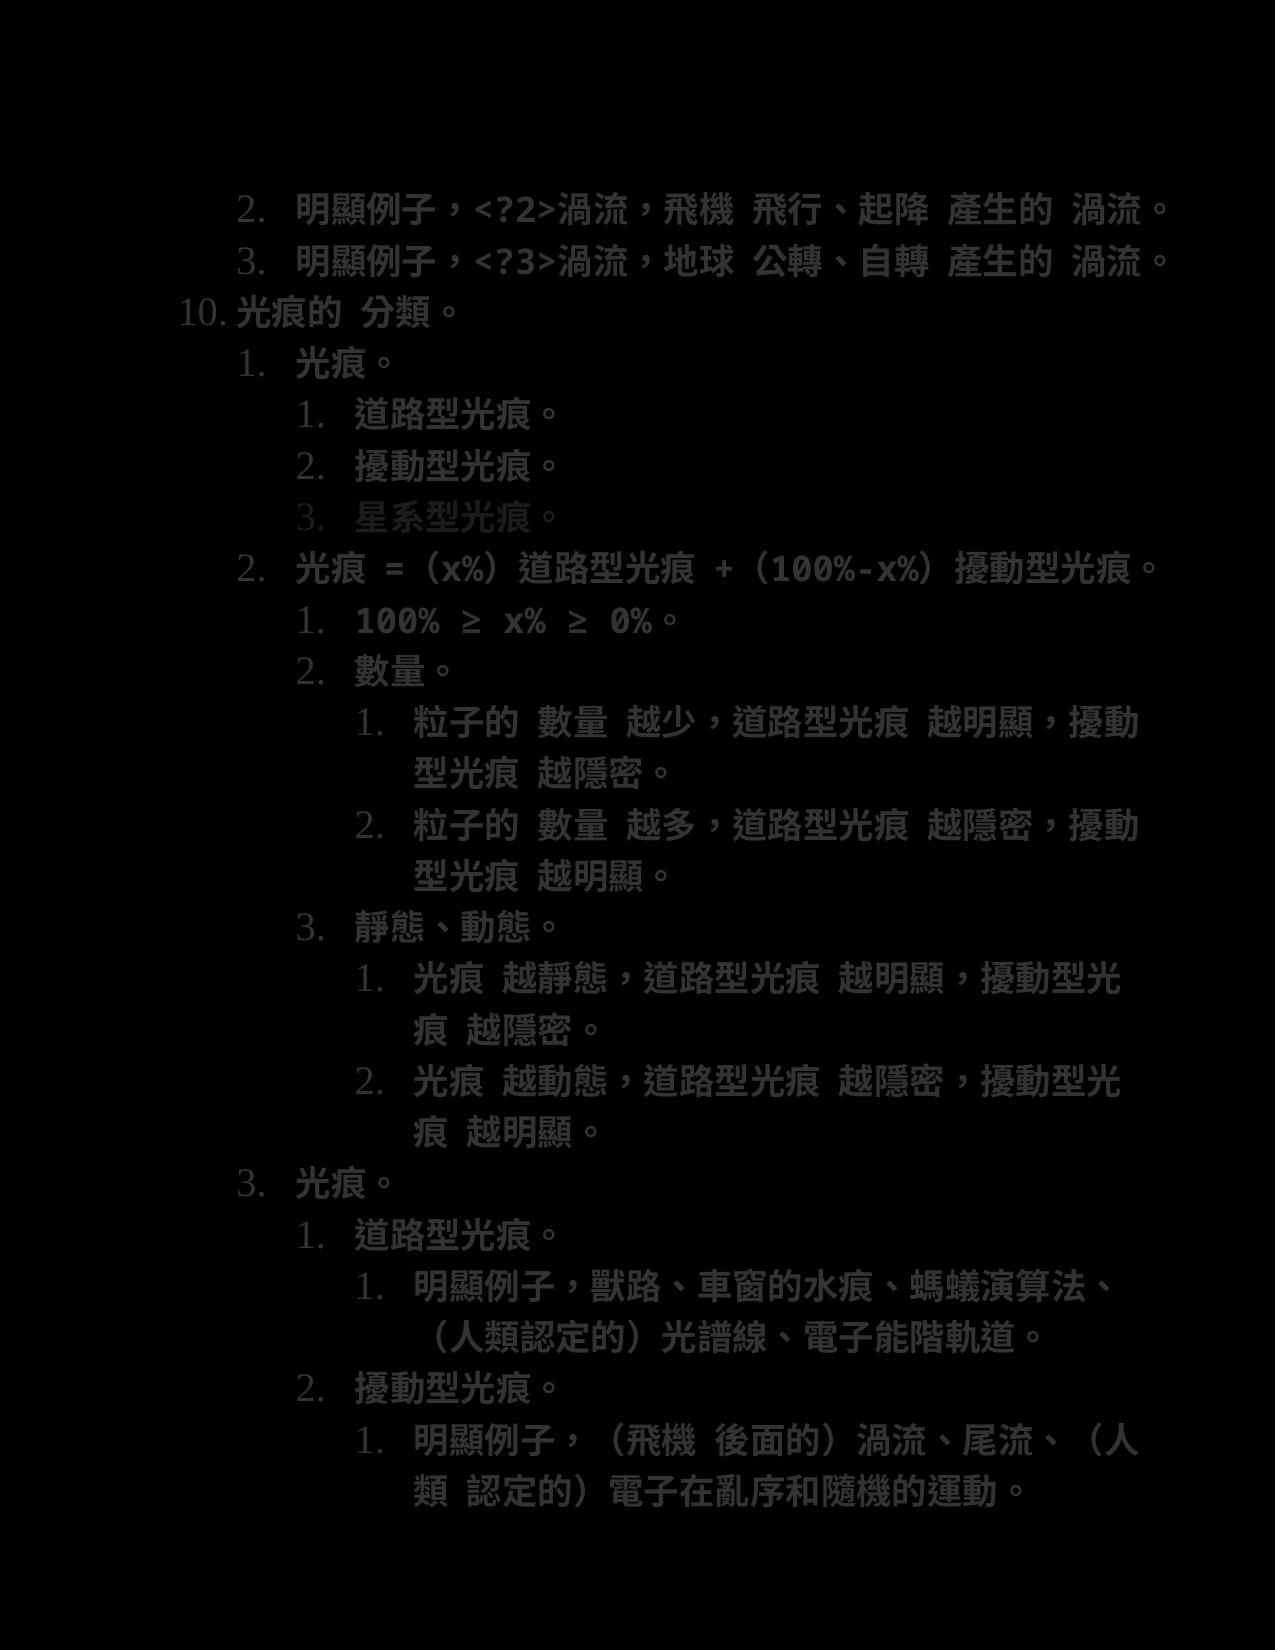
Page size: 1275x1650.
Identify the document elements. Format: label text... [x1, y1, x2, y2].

list 光痕 越動態，道路型光痕 越隱密，擾動型光痕 越明顯。 [354, 1053, 1157, 1156]
list 擾動型光痕。 [295, 1361, 1157, 1412]
list 星系型光痕。 [295, 489, 1157, 541]
list 粒子的 數量 越多，道路型光痕 越隱密，擾動型光痕 越明顯。 [354, 797, 1157, 899]
list 擾動型光痕。 [295, 438, 1157, 489]
list 明顯例子，<?3>渦流，地球 公轉、自轉 產生的 渦流。 [236, 233, 1157, 284]
list 光痕。 [236, 1156, 1157, 1207]
list 光痕 =（x%）道路型光痕 +（100%-x%）擾動型光痕。 [236, 541, 1157, 592]
list 道路型光痕。 [295, 1207, 1157, 1258]
list 光痕 越靜態，道路型光痕 越明顯，擾動型光痕 越隱密。 [354, 951, 1157, 1053]
list 明顯例子，（飛機 後面的）渦流、尾流、（人類 認定的）電子在亂序和隨機的運動。 [354, 1412, 1157, 1514]
list 100% ≥ x% ≥ 0%。 [295, 592, 1157, 643]
list 靜態、動態。 [295, 899, 1157, 951]
list 明顯例子，<?2>渦流，飛機 飛行、起降 產生的 渦流。 [236, 182, 1157, 233]
list 粒子的 數量 越少，道路型光痕 越明顯，擾動型光痕 越隱密。 [354, 694, 1157, 797]
list 光痕。 [236, 336, 1157, 387]
list 道路型光痕。 [295, 387, 1157, 438]
list 數量。 [295, 643, 1157, 694]
list 明顯例子，獸路、車窗的水痕、螞蟻演算法、（人類認定的）光譜線、電子能階軌道。 [354, 1258, 1157, 1361]
list 光痕的 分類。 [177, 284, 1157, 336]
